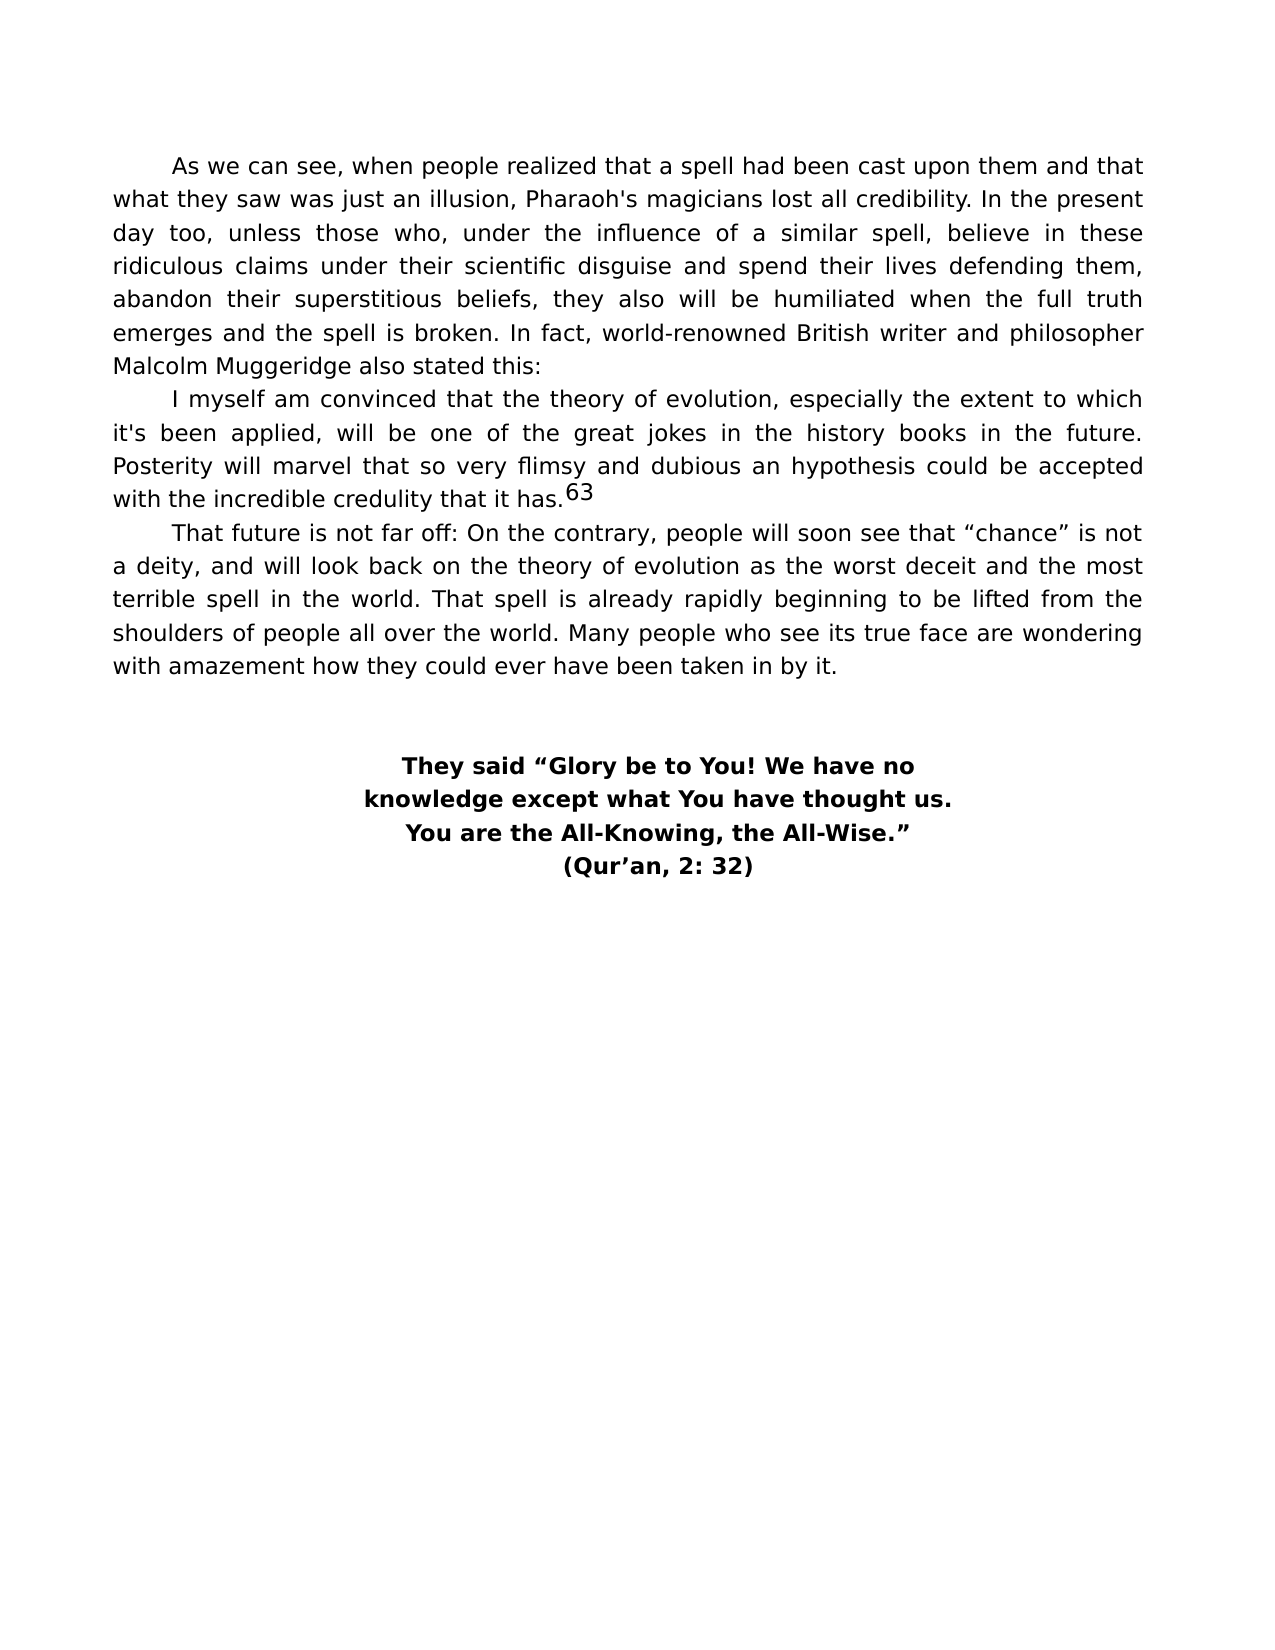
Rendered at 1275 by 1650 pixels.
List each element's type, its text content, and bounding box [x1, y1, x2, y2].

text As we can see, when people realized that a spell had been cast upon them and that what they saw was just an illusion, Pharaoh's magicians lost all credibility. In the present day too, unless those who, under the influence of a similar spell, believe in these ridiculous claims under their scientific disguise and spend their lives defending them, abandon their superstitious beliefs, they also will be humiliated when the full truth emerges and the spell is broken. In fact, world-renowned British writer and philosopher Malcolm Muggeridge also stated this: [112, 148, 1145, 381]
text You are the All-Knowing, the All-Wise.” [112, 814, 1145, 848]
text (Qur’an, 2: 32) [112, 848, 1145, 881]
text knowledge except what You have thought us. [112, 781, 1145, 814]
text That future is not far off: On the contrary, people will soon see that “chance” is not a deity, and will look back on the theory of evolution as the worst deceit and the most terrible spell in the world. That spell is already rapidly beginning to be lifted from the shoulders of people all over the world. Many people who see its true face are wondering with amazement how they could ever have been taken in by it. [112, 514, 1145, 681]
text They said “Glory be to You! We have no [112, 748, 1145, 781]
text I myself am convinced that the theory of evolution, especially the extent to which it's been applied, will be one of the great jokes in the history books in the future. Posterity will marvel that so very flimsy and dubious an hypothesis could be accepted with the incredible credulity that it has.63 [112, 381, 1145, 514]
